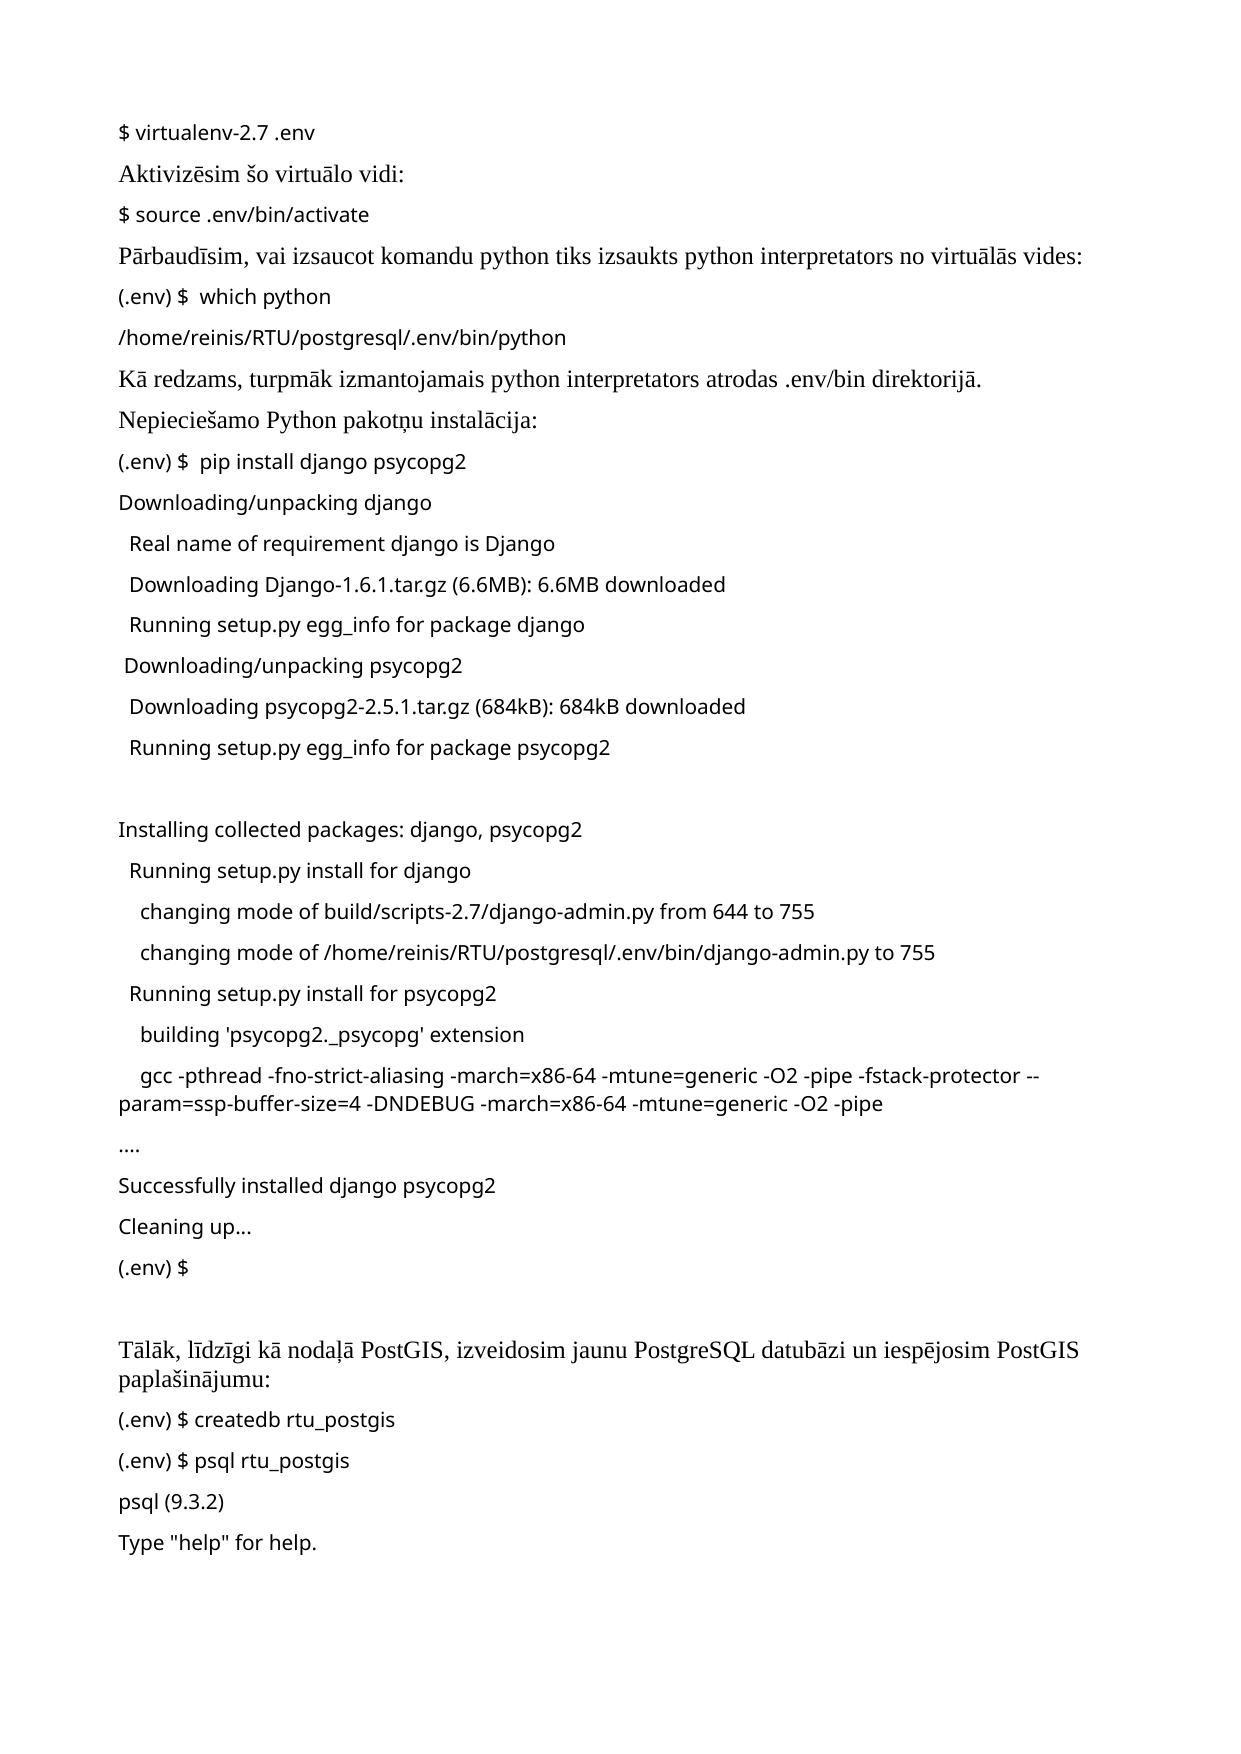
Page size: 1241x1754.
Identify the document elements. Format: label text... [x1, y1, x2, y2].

text Downloading/unpacking django [118, 488, 1122, 516]
text (.env) $ psql rtu_postgis [118, 1446, 1122, 1475]
text changing mode of build/scripts-2.7/django-admin.py from 644 to 755 [118, 897, 1122, 926]
text gcc -pthread -fno-strict-aliasing -march=x86-64 -mtune=generic -O2 -pipe -fstack-protector --param=ssp-buffer-size=4 -DNDEBUG -march=x86-64 -mtune=generic -O2 -pipe [118, 1061, 1122, 1118]
text Type "help" for help. [118, 1528, 1122, 1557]
text /home/reinis/RTU/postgresql/.env/bin/python [118, 323, 1122, 352]
text Pārbaudīsim, vai izsaucot komandu python tiks izsaukts python interpretators no virtuālās vides: [118, 241, 1122, 270]
text $ virtualenv-2.7 .env [118, 118, 1122, 147]
text Aktivizēsim šo virtuālo vidi: [118, 159, 1122, 188]
text Downloading/unpacking psycopg2 [118, 652, 1122, 680]
text (.env) $ [118, 1253, 1122, 1282]
text Installing collected packages: django, psycopg2 [118, 815, 1122, 844]
text psql (9.3.2) [118, 1487, 1122, 1516]
text Tālāk, līdzīgi kā nodaļā PostGIS, izveidosim jaunu PostgreSQL datubāzi un iespējosim PostGIS paplašinājumu: [118, 1335, 1122, 1393]
text Running setup.py install for django [118, 856, 1122, 885]
text (.env) $ createdb rtu_postgis [118, 1405, 1122, 1434]
text changing mode of /home/reinis/RTU/postgresql/.env/bin/django-admin.py to 755 [118, 938, 1122, 967]
text Real name of requirement django is Django [118, 529, 1122, 557]
text Downloading Django-1.6.1.tar.gz (6.6MB): 6.6MB downloaded [118, 570, 1122, 598]
text Running setup.py install for psycopg2 [118, 979, 1122, 1007]
text (.env) $ which python [118, 282, 1122, 311]
text .... [118, 1130, 1122, 1159]
text Kā redzams, turpmāk izmantojamais python interpretators atrodas .env/bin direktorijā. [118, 364, 1122, 393]
text Successfully installed django psycopg2 [118, 1171, 1122, 1200]
text Nepieciešamo Python pakotņu instalācija: [118, 406, 1122, 434]
text $ source .env/bin/activate [118, 200, 1122, 229]
text building 'psycopg2._psycopg' extension [118, 1020, 1122, 1048]
text Running setup.py egg_info for package django [118, 611, 1122, 639]
text (.env) $ pip install django psycopg2 [118, 447, 1122, 475]
text Cleaning up... [118, 1212, 1122, 1241]
text Downloading psycopg2-2.5.1.tar.gz (684kB): 684kB downloaded [118, 692, 1122, 721]
text Running setup.py egg_info for package psycopg2 [118, 733, 1122, 762]
